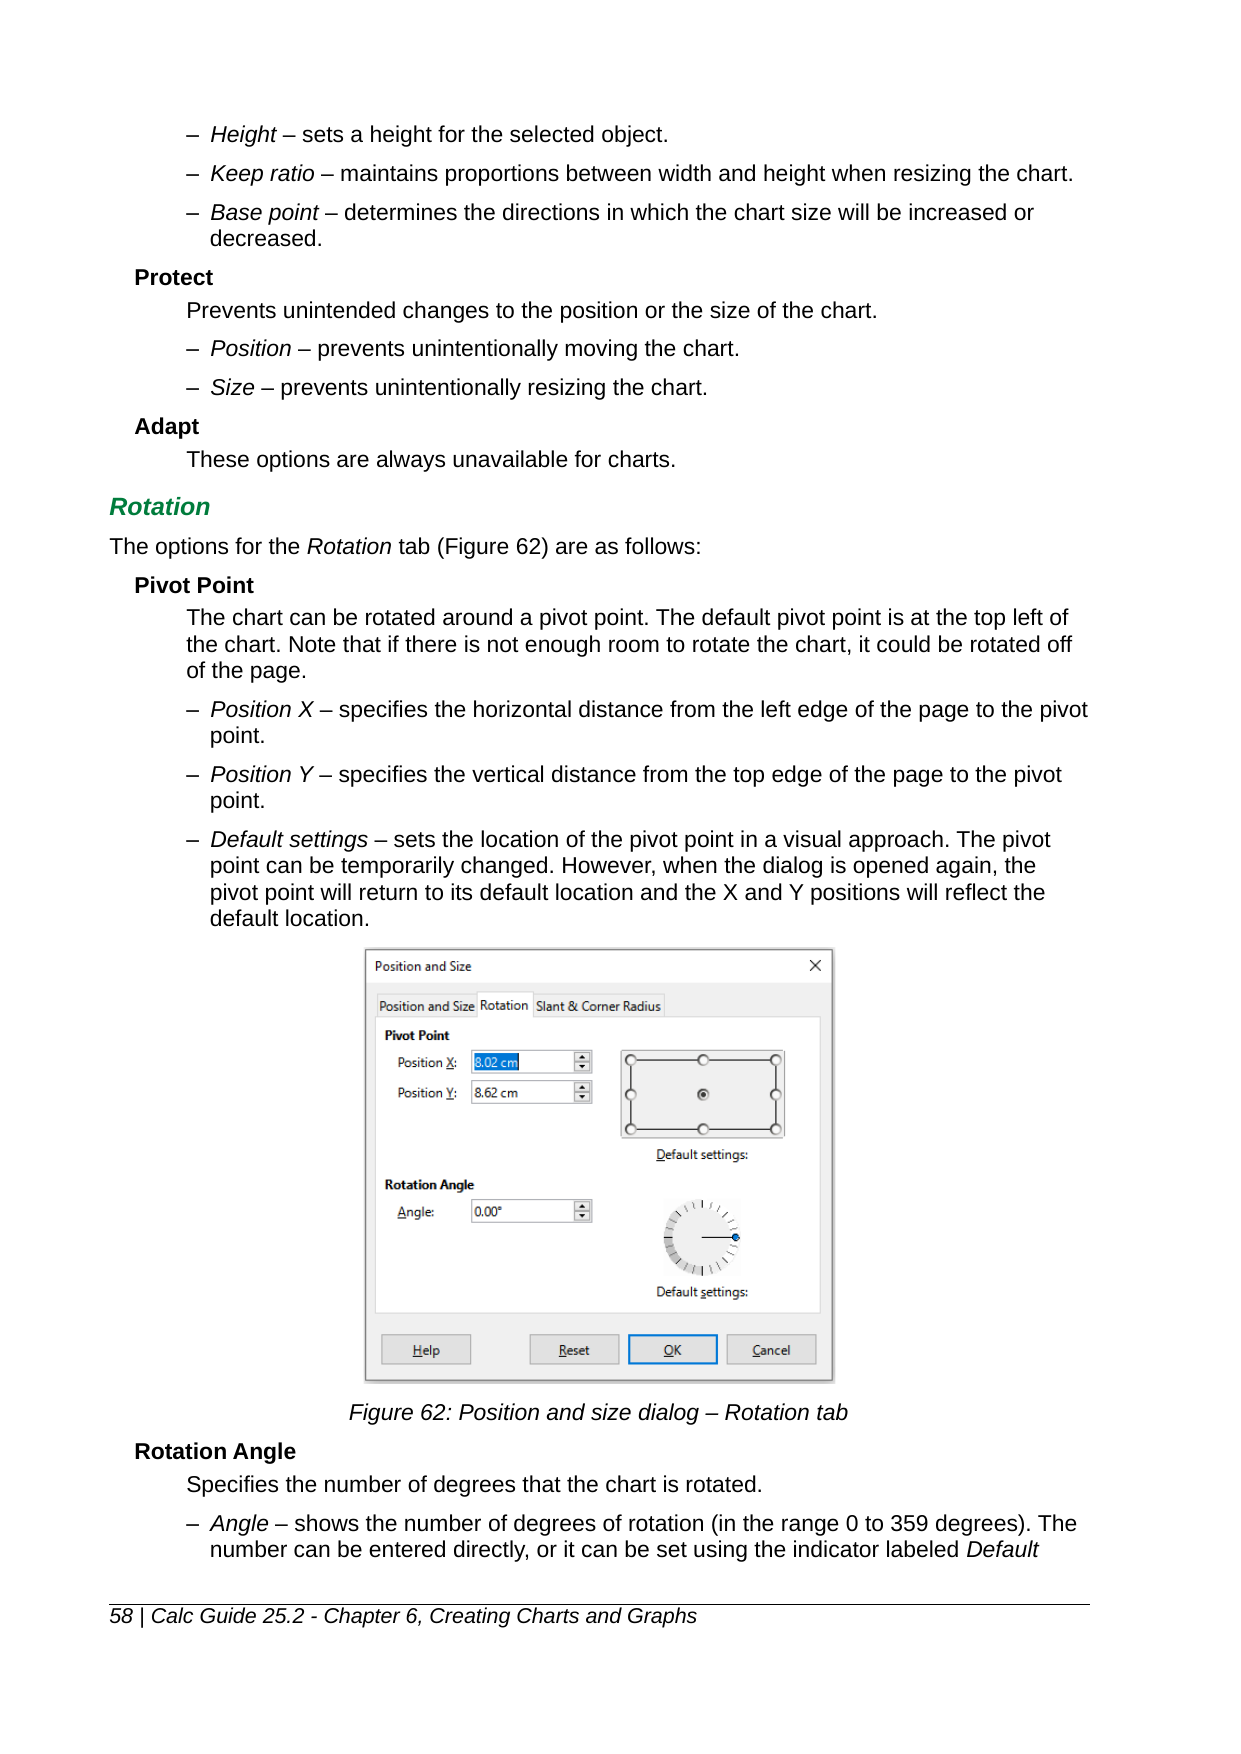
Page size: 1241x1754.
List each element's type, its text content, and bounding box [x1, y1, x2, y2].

picture [363, 947, 836, 1384]
list Default settings – sets the location of the pivot point in a visual approach. The pivot point can be temporarily changed. However, when the dialog is opened again, the pivot point will return to its default location and the X and Y positions will reflect the default location. [186, 826, 1090, 932]
text Pivot Point [134, 572, 1090, 598]
list Height – sets a height for the selected object. [186, 121, 1090, 147]
text These options are always unavailable for charts. [186, 446, 1090, 472]
list Keep ratio – maintains proportions between width and height when resizing the chart. [186, 160, 1090, 186]
text Specifies the number of degrees that the chart is rotated. [186, 1471, 1090, 1497]
text Rotation Angle [134, 1438, 1090, 1464]
list Position Y – specifies the vertical distance from the top edge of the page to the pivot point. [186, 761, 1090, 814]
list Position X – specifies the horizontal distance from the left edge of the page to the pivot point. [186, 696, 1090, 748]
text The options for the Rotation tab (Figure 62) are as follows: [109, 533, 1090, 559]
text Protect [134, 264, 1090, 290]
text Prevents unintended changes to the position or the size of the chart. [186, 297, 1090, 323]
subtitle Rotation [109, 492, 1090, 520]
text The chart can be rotated around a pivot point. The default pivot point is at the top left of the chart. Note that if there is not enough room to rotate the chart, it could be rotated off of the page. [186, 604, 1090, 683]
list Angle – shows the number of degrees of rotation (in the range 0 to 359 degrees). The number can be entered directly, or it can be set using the indicator labeled Default [186, 1509, 1090, 1562]
list Size – prevents unintentionally resizing the chart. [186, 374, 1090, 401]
text Adapt [134, 413, 1090, 439]
list Base point – determines the directions in which the chart size will be increased or decreased. [186, 199, 1090, 251]
list Position – prevents unintentionally moving the chart. [186, 335, 1090, 362]
text Figure 62: Position and size dialog – Rotation tab [348, 1399, 850, 1426]
